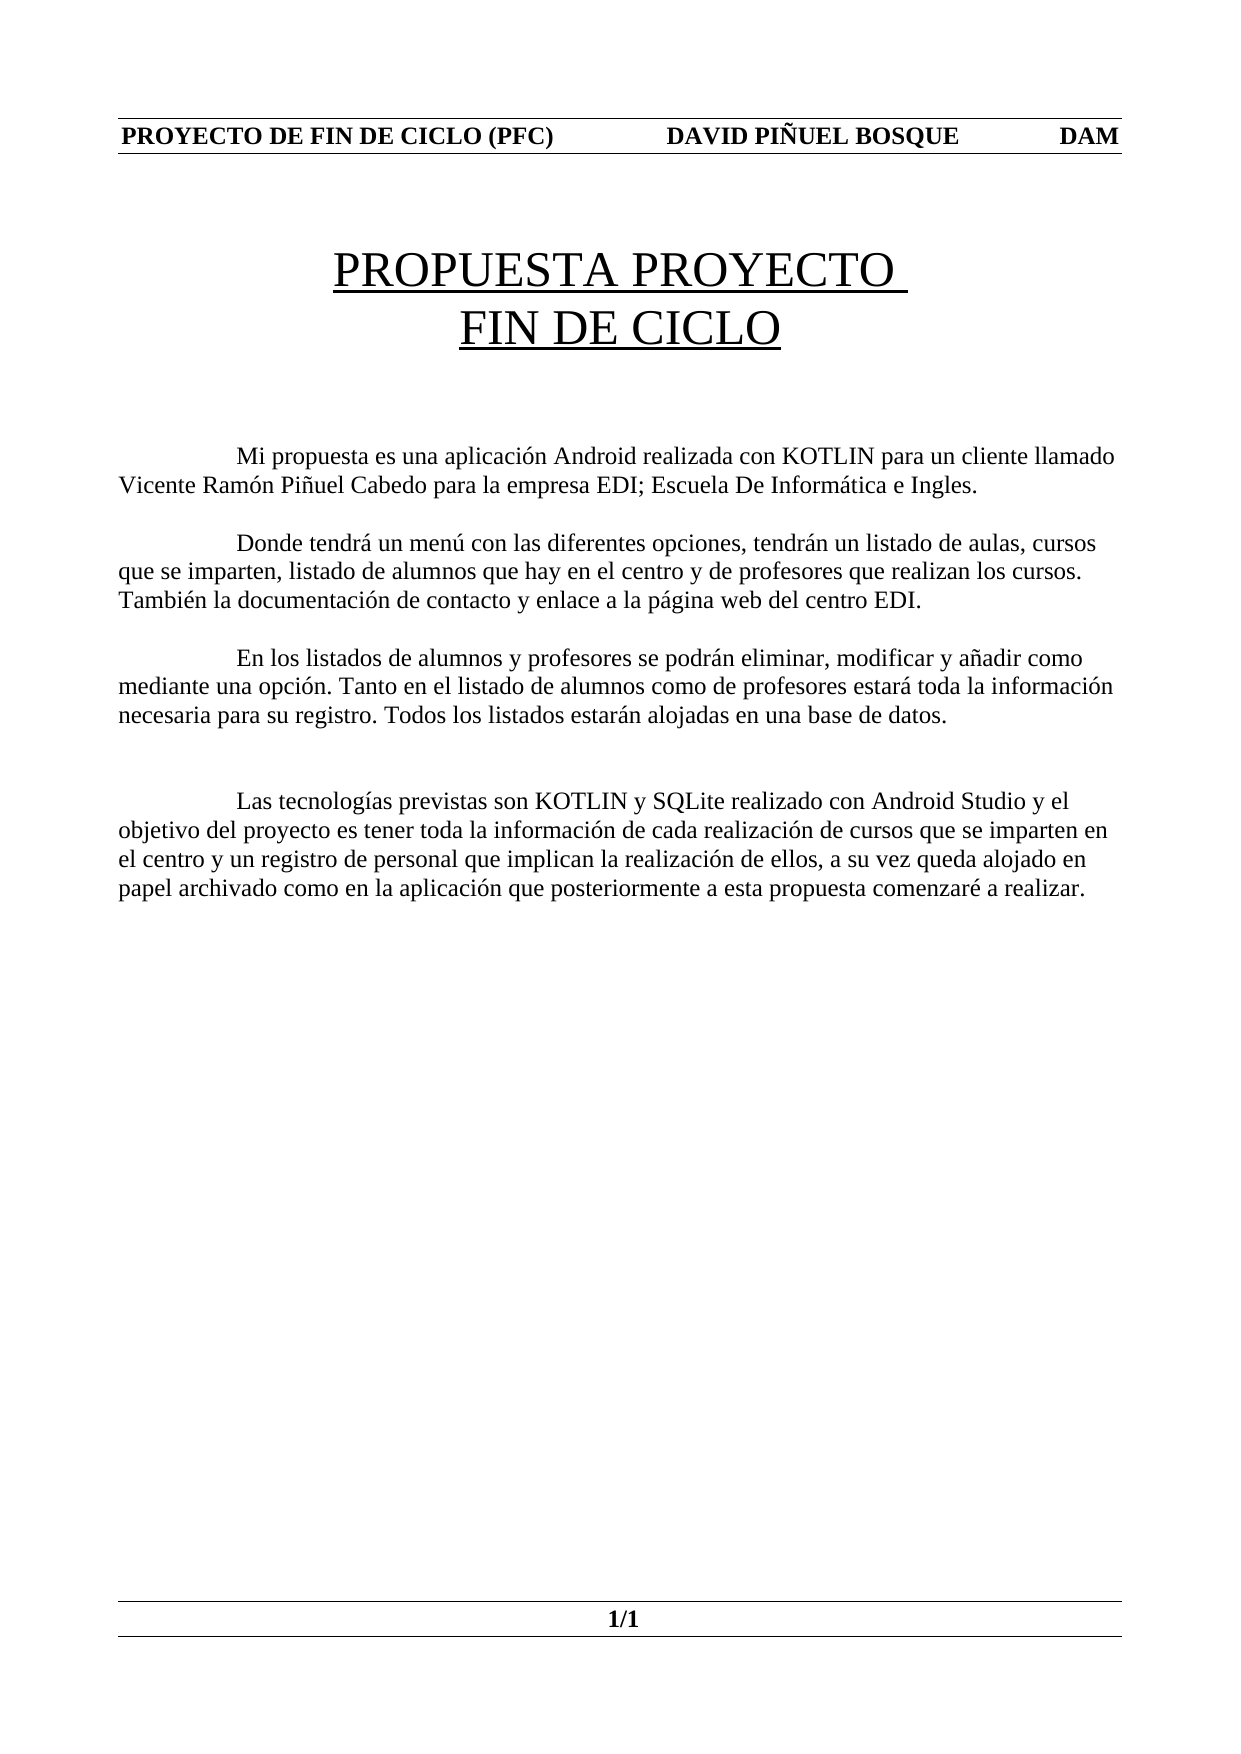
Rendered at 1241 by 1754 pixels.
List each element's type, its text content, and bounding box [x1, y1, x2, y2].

text Las tecnologías previstas son KOTLIN y SQLite realizado con Android Studio y el objetivo del proyecto es tener toda la información de cada realización de cursos que se imparten en el centro y un registro de personal que implican la realización de ellos, a su vez queda alojado en papel archivado como en la aplicación que posteriormente a esta propuesta comenzaré a realizar. [118, 786, 1122, 901]
text Donde tendrá un menú con las diferentes opciones, tendrán un listado de aulas, cursos que se imparten, listado de alumnos que hay en el centro y de profesores que realizan los cursos. También la documentación de contacto y enlace a la página web del centro EDI. [118, 528, 1122, 614]
text FIN DE CICLO [118, 298, 1122, 355]
text En los listados de alumnos y profesores se podrán eliminar, modificar y añadir como mediante una opción. Tanto en el listado de alumnos como de profesores estará toda la información necesaria para su registro. Todos los listados estarán alojadas en una base de datos. [118, 643, 1122, 729]
text PROPUESTA PROYECTO [118, 240, 1122, 298]
text Mi propuesta es una aplicación Android realizada con KOTLIN para un cliente llamado Vicente Ramón Piñuel Cabedo para la empresa EDI; Escuela De Informática e Ingles. [118, 441, 1122, 499]
